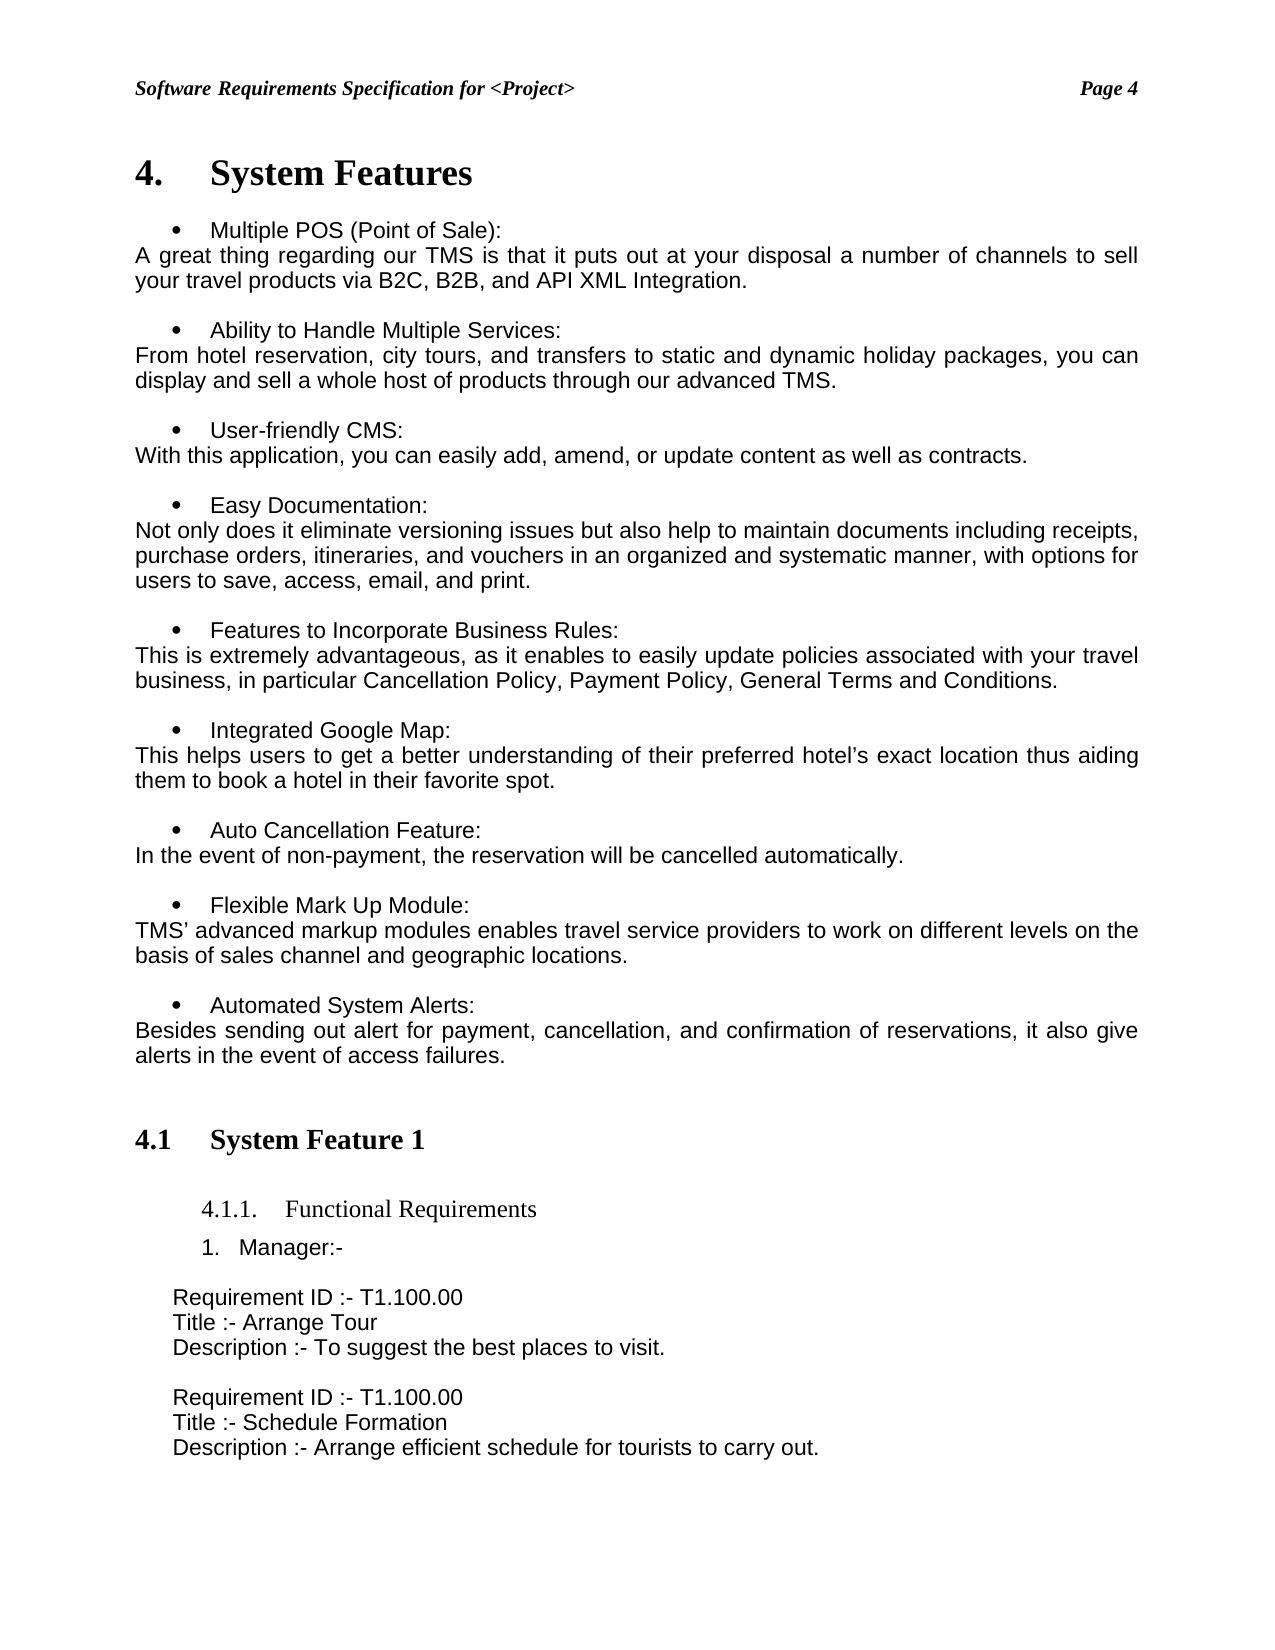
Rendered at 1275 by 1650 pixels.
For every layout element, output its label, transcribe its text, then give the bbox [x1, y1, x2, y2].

text Requirement ID :- T1.100.00 [172, 1285, 1140, 1310]
list Easy Documentation: [172, 493, 1140, 518]
text This is extremely advantageous, as it enables to easily update policies associated with your travel business, in particular Cancellation Policy, Payment Policy, General Terms and Conditions. [135, 643, 1140, 693]
text Title :- Arrange Tour [172, 1310, 1140, 1335]
text Requirement ID :- T1.100.00 [172, 1385, 1140, 1410]
subtitle System Features [135, 150, 1140, 193]
text A great thing regarding our TMS is that it puts out at your disposal a number of channels to sell your travel products via B2C, B2B, and API XML Integration. [135, 243, 1140, 293]
text In the event of non-payment, the reservation will be cancelled automatically. [135, 843, 1140, 868]
list Ability to Handle Multiple Services: [172, 318, 1140, 343]
text TMS’ advanced markup modules enables travel service providers to work on different levels on the basis of sales channel and geographic locations. [135, 918, 1140, 968]
text This helps users to get a better understanding of their preferred hotel’s exact location thus aiding them to book a hotel in their favorite spot. [135, 743, 1140, 793]
list Multiple POS (Point of Sale): [172, 218, 1140, 243]
text Not only does it eliminate versioning issues but also help to maintain documents including receipts, purchase orders, itineraries, and vouchers in an organized and systematic manner, with options for users to save, access, email, and print. [135, 518, 1140, 593]
list Features to Incorporate Business Rules: [172, 618, 1140, 643]
text Description :- Arrange efficient schedule for tourists to carry out. [172, 1435, 1140, 1460]
text Title :- Schedule Formation [172, 1410, 1140, 1435]
subtitle System Feature 1 [135, 1122, 1140, 1156]
list Manager:- [201, 1235, 1140, 1260]
text From hotel reservation, city tours, and transfers to static and dynamic holiday packages, you can display and sell a whole host of products through our advanced TMS. [135, 343, 1140, 393]
list Flexible Mark Up Module: [172, 893, 1140, 918]
list Integrated Google Map: [172, 718, 1140, 743]
text Besides sending out alert for payment, cancellation, and confirmation of reservations, it also give alerts in the event of access failures. [135, 1018, 1140, 1068]
list Auto Cancellation Feature: [172, 818, 1140, 843]
text 4.1.1. Functional Requirements [201, 1197, 1140, 1222]
text Description :- To suggest the best places to visit. [172, 1335, 1140, 1360]
text With this application, you can easily add, amend, or update content as well as contracts. [135, 443, 1140, 468]
list Automated System Alerts: [172, 993, 1140, 1018]
list User-friendly CMS: [172, 418, 1140, 443]
